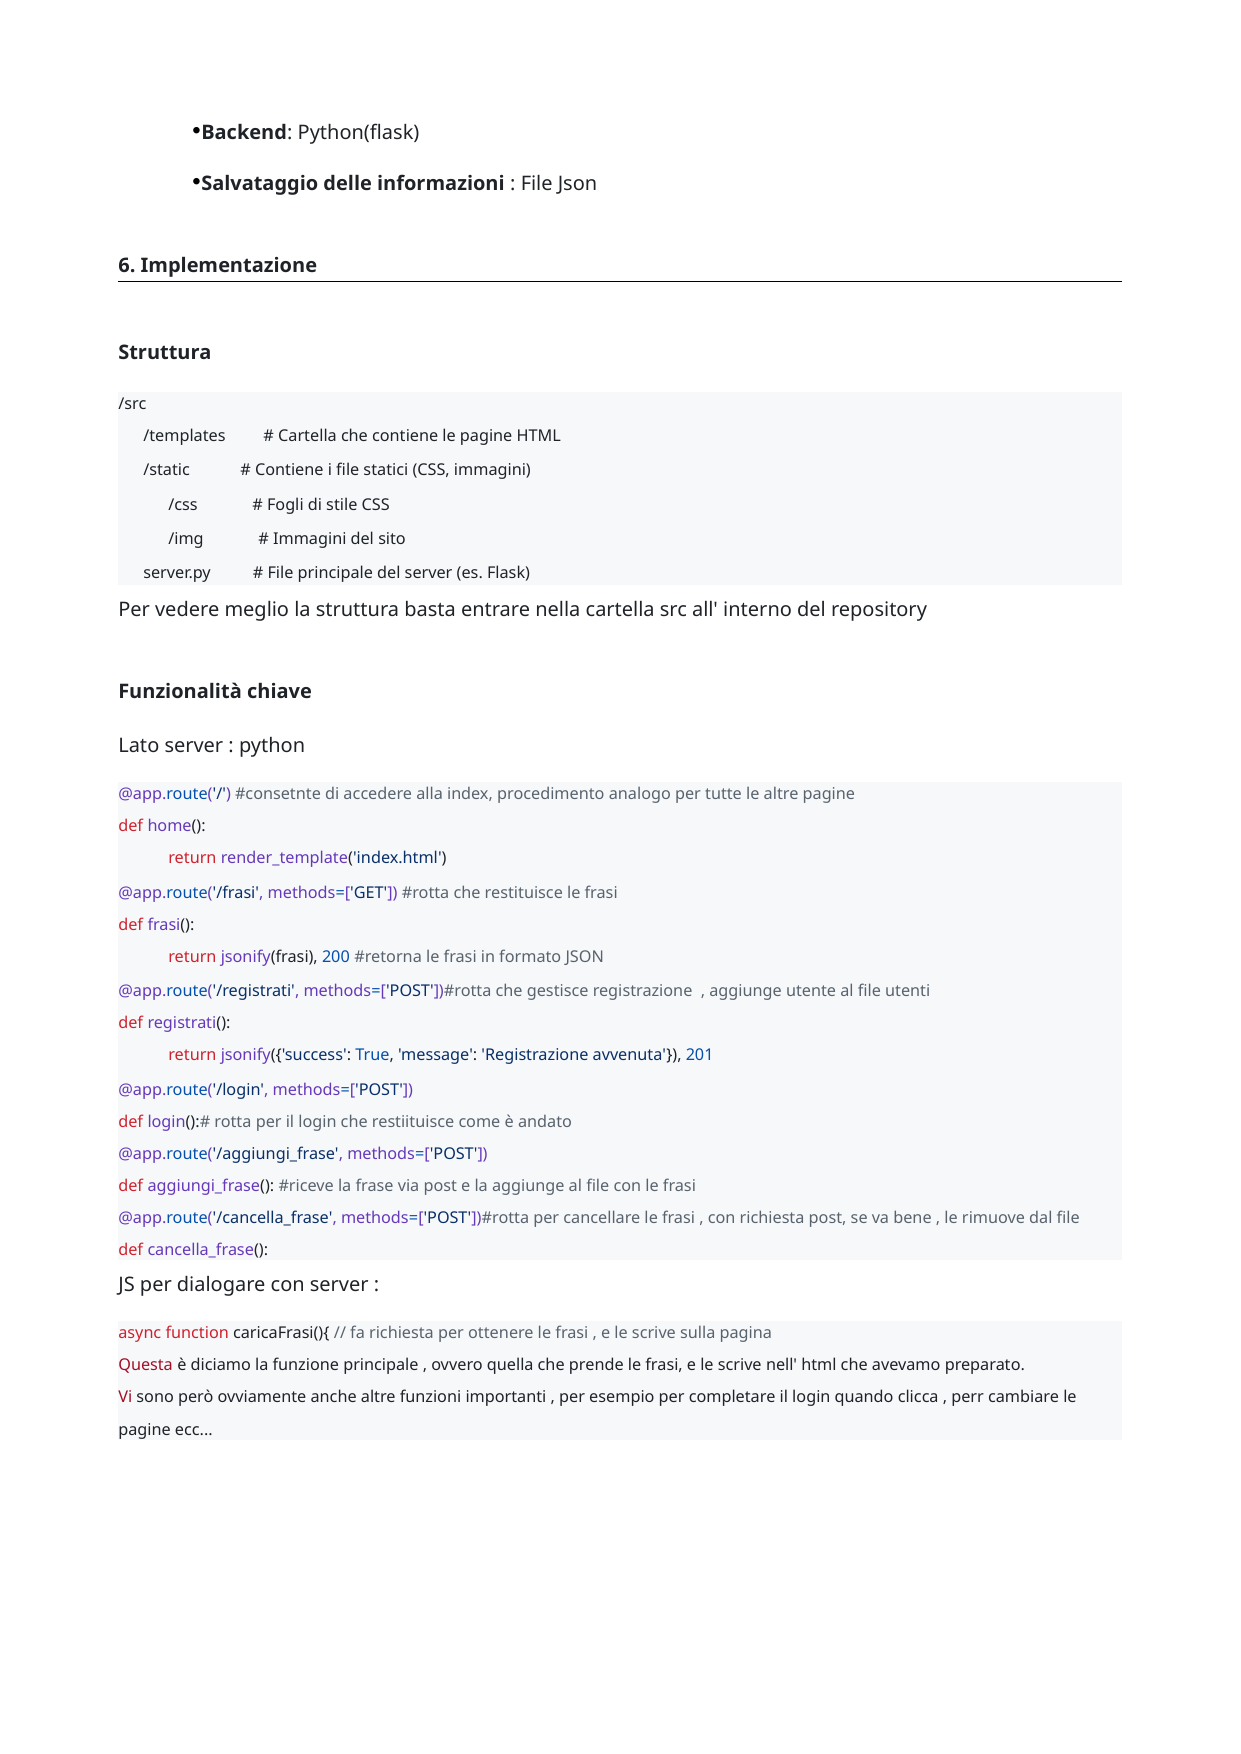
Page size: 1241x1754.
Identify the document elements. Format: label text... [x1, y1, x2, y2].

text @app.route('/') #consetnte di accedere alla index, procedimento analogo per tutte le altre pagine [118, 782, 1122, 804]
list Salvataggio delle informazioni : File Json [118, 169, 1122, 197]
text return jsonify(frasi), 200 #retorna le frasi in formato JSON [118, 945, 1122, 968]
text @app.route('/cancella_frase', methods=['POST'])#rotta per cancellare le frasi , con richiesta post, se va bene , le rimuove dal file [118, 1206, 1122, 1228]
text def cancella_frase(): [118, 1238, 1122, 1260]
subtitle Funzionalità chiave [118, 677, 1122, 704]
text server.py # File principale del server (es. Flask) [118, 561, 1122, 585]
list Backend: Python(flask) [118, 118, 1122, 145]
text @app.route('/aggiungi_frase', methods=['POST']) [118, 1142, 1122, 1164]
text return jsonify({'success': True, 'message': 'Registrazione avvenuta'}), 201 [118, 1043, 1122, 1067]
text @app.route('/login', methods=['POST']) [118, 1077, 1122, 1100]
text Lato server : python [118, 731, 1122, 758]
text Vi sono però ovviamente anche altre funzioni importanti , per esempio per completare il login quando clicca , perr cambiare le pagine ecc... [118, 1386, 1122, 1440]
text @app.route('/frasi', methods=['GET']) #rotta che restituisce le frasi [118, 881, 1122, 903]
text /static # Contiene i file statici (CSS, immagini) [118, 458, 1122, 482]
text /templates # Cartella che contiene le pagine HTML [118, 424, 1122, 448]
text def registrati(): [118, 1011, 1122, 1033]
text /src [118, 392, 1122, 414]
text async function caricaFrasi(){ // fa richiesta per ottenere le frasi , e le scrive sulla pagina [118, 1321, 1122, 1343]
subtitle Struttura [118, 338, 1122, 365]
text Per vedere meglio la struttura basta entrare nella cartella src all' interno del repository [118, 595, 1122, 623]
text @app.route('/registrati', methods=['POST'])#rotta che gestisce registrazione , aggiunge utente al file utenti [118, 979, 1122, 1001]
text def home(): [118, 814, 1122, 836]
text def aggiungi_frase(): #riceve la frase via post e la aggiunge al file con le frasi [118, 1174, 1122, 1196]
text def frasi(): [118, 913, 1122, 935]
text /css # Fogli di stile CSS [118, 493, 1122, 516]
text def login():# rotta per il login che restiituisce come è andato [118, 1109, 1122, 1132]
text JS per dialogare con server : [118, 1270, 1122, 1297]
subtitle 6. Implementazione [118, 251, 1122, 281]
text Questa è diciamo la funzione principale , ovvero quella che prende le frasi, e le scrive nell' html che avevamo preparato. [118, 1353, 1122, 1376]
text return render_template('index.html') [118, 846, 1122, 870]
text /img # Immagini del sito [118, 527, 1122, 551]
